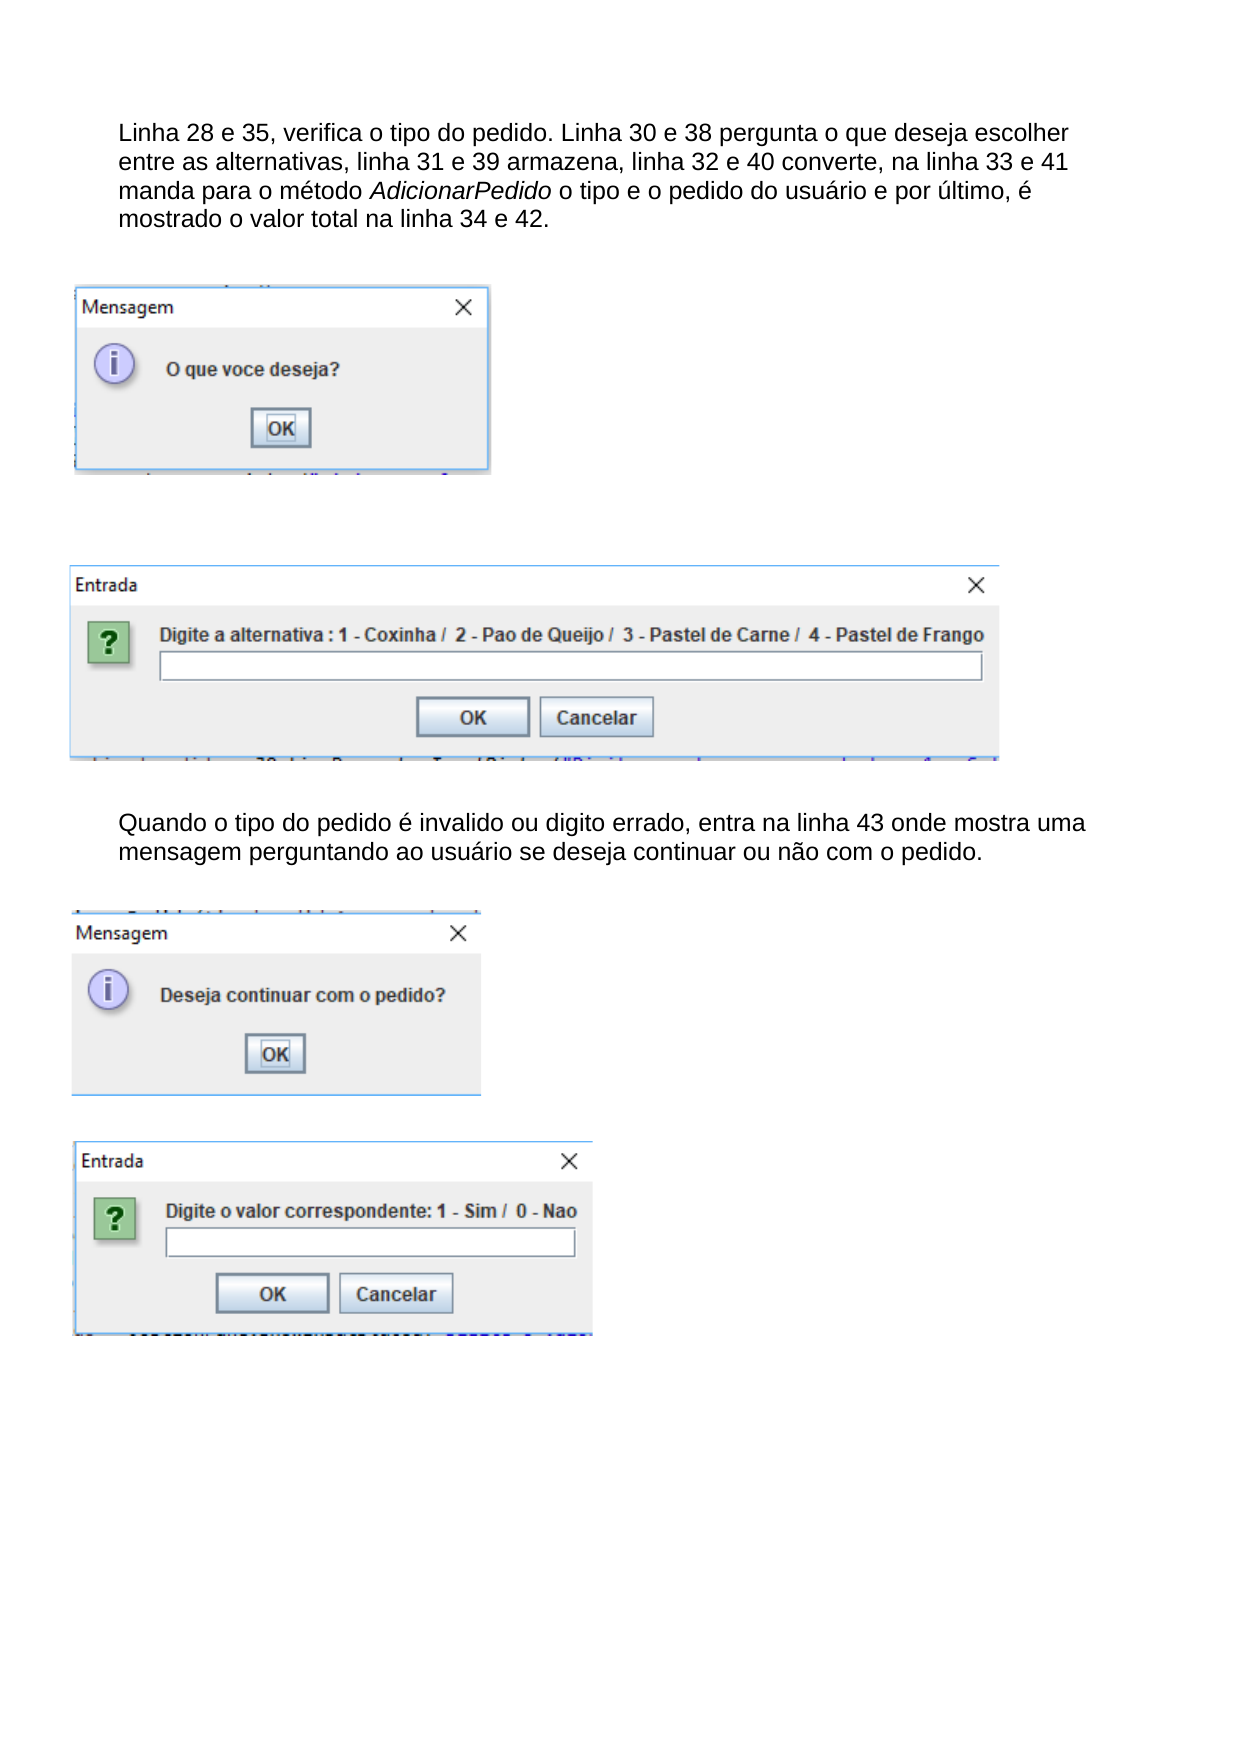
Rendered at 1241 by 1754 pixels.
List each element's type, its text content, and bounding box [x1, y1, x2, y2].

picture [71, 910, 482, 1096]
text Linha 28 e 35, verifica o tipo do pedido. Linha 30 e 38 pergunta o que deseja escolher entre as alternativas, linha 31 e 39 armazena, linha 32 e 40 converte, na linha 33 e 41 manda para o método AdicionarPedido o tipo e o pedido do usuário e por último, é mostrado o valor total na linha 34 e 42. [118, 118, 1122, 233]
text Quando o tipo do pedido é invalido ou digito errado, entra na linha 43 onde mostra uma mensagem perguntando ao usuário se deseja continuar ou não com o pedido. [118, 808, 1122, 866]
picture [72, 1141, 593, 1336]
picture [74, 284, 492, 475]
picture [69, 565, 1000, 761]
